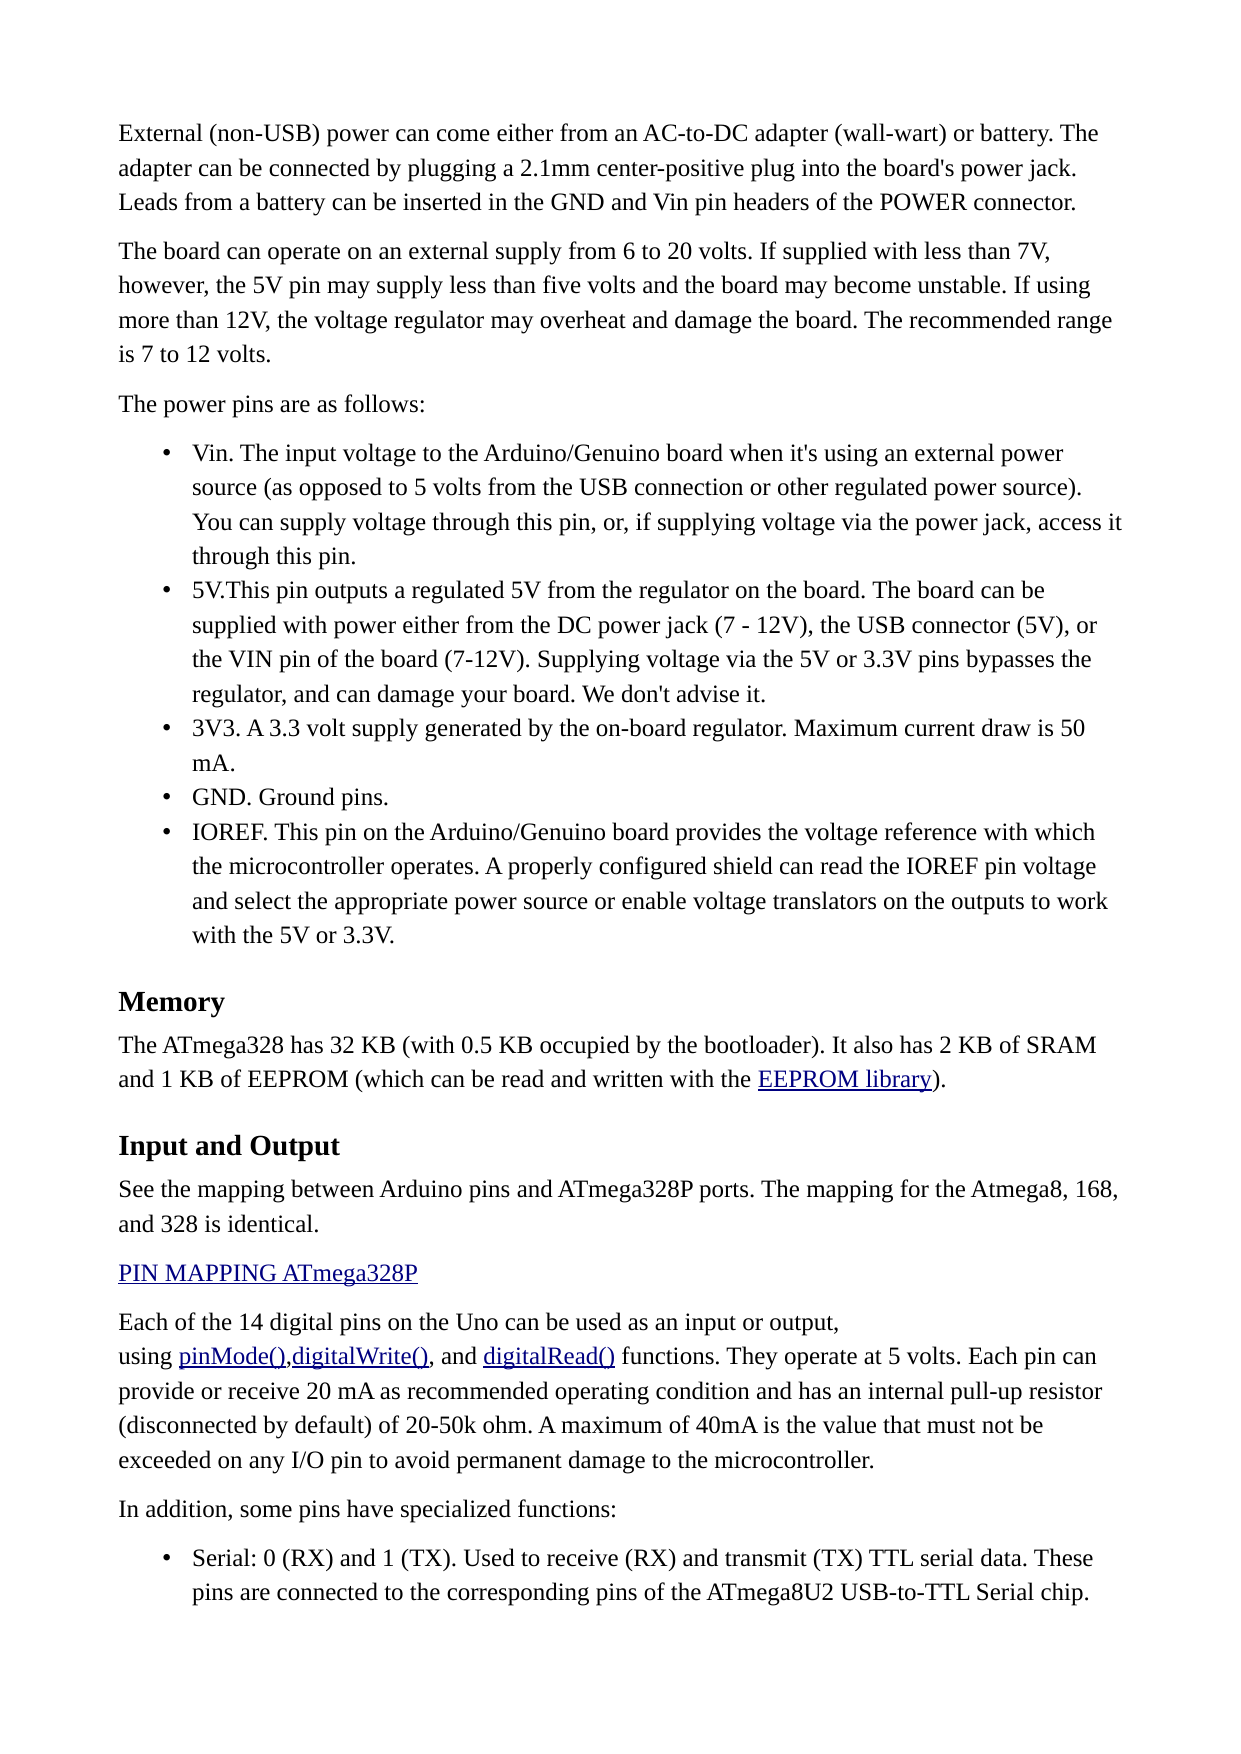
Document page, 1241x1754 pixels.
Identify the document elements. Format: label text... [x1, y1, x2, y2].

text The power pins are as follows: [118, 389, 1122, 417]
list GND. Ground pins. [162, 782, 1122, 811]
text PIN MAPPING ATmega328P [118, 1258, 1122, 1287]
text See the mapping between Arduino pins and ATmega328P ports. The mapping for the Atmega8, 168, and 328 is identical. [118, 1174, 1122, 1237]
list 5V.This pin outputs a regulated 5V from the regulator on the board. The board can be supplied with power either from the DC power jack (7 - 12V), the USB connector (5V), or the VIN pin of the board (7-12V). Supplying voltage via the 5V or 3.3V pins bypasses the regulator, and can damage your board. We don't advise it. [162, 576, 1122, 708]
text The ATmega328 has 32 KB (with 0.5 KB occupied by the bootloader). It also has 2 KB of SRAM and 1 KB of EEPROM (which can be read and written with the EEPROM library). [118, 1030, 1122, 1093]
text Each of the 14 digital pins on the Uno can be used as an input or output, using pinMode(),digitalWrite(), and digitalRead() functions. They operate at 5 volts. Each pin can provide or receive 20 mA as recommended operating condition and has an internal pull-up resistor (disconnected by default) of 20-50k ohm. A maximum of 40mA is the value that must not be exceeded on any I/O pin to avoid permanent damage to the microcontroller. [118, 1307, 1122, 1473]
list 3V3. A 3.3 volt supply generated by the on-board regulator. Maximum current draw is 50 mA. [162, 713, 1122, 777]
list Serial: 0 (RX) and 1 (TX). Used to receive (RX) and transmit (TX) TTL serial data. These pins are connected to the corresponding pins of the ATmega8U2 USB-to-TTL Serial chip. [162, 1543, 1122, 1606]
subtitle Input and Output [118, 1128, 1122, 1162]
text The board can operate on an external supply from 6 to 20 volts. If supplied with less than 7V, however, the 5V pin may supply less than five volts and the board may become unstable. If using more than 12V, the voltage regulator may overheat and damage the board. The recommended range is 7 to 12 volts. [118, 236, 1122, 368]
list IOREF. This pin on the Arduino/Genuino board provides the voltage reference with which the microcontroller operates. A properly configured shield can read the IOREF pin voltage and select the appropriate power source or enable voltage translators on the outputs to work with the 5V or 3.3V. [162, 817, 1122, 949]
text In addition, some pins have specialized functions: [118, 1494, 1122, 1523]
text External (non-USB) power can come either from an AC-to-DC adapter (wall-wart) or battery. The adapter can be connected by plugging a 2.1mm center-positive plug into the board's power jack. Leads from a battery can be inserted in the GND and Vin pin headers of the POWER connector. [118, 118, 1122, 216]
subtitle Memory [118, 984, 1122, 1018]
list Vin. The input voltage to the Arduino/Genuino board when it's using an external power source (as opposed to 5 volts from the USB connection or other regulated power source). You can supply voltage through this pin, or, if supplying voltage via the power jack, access it through this pin. [162, 438, 1122, 570]
